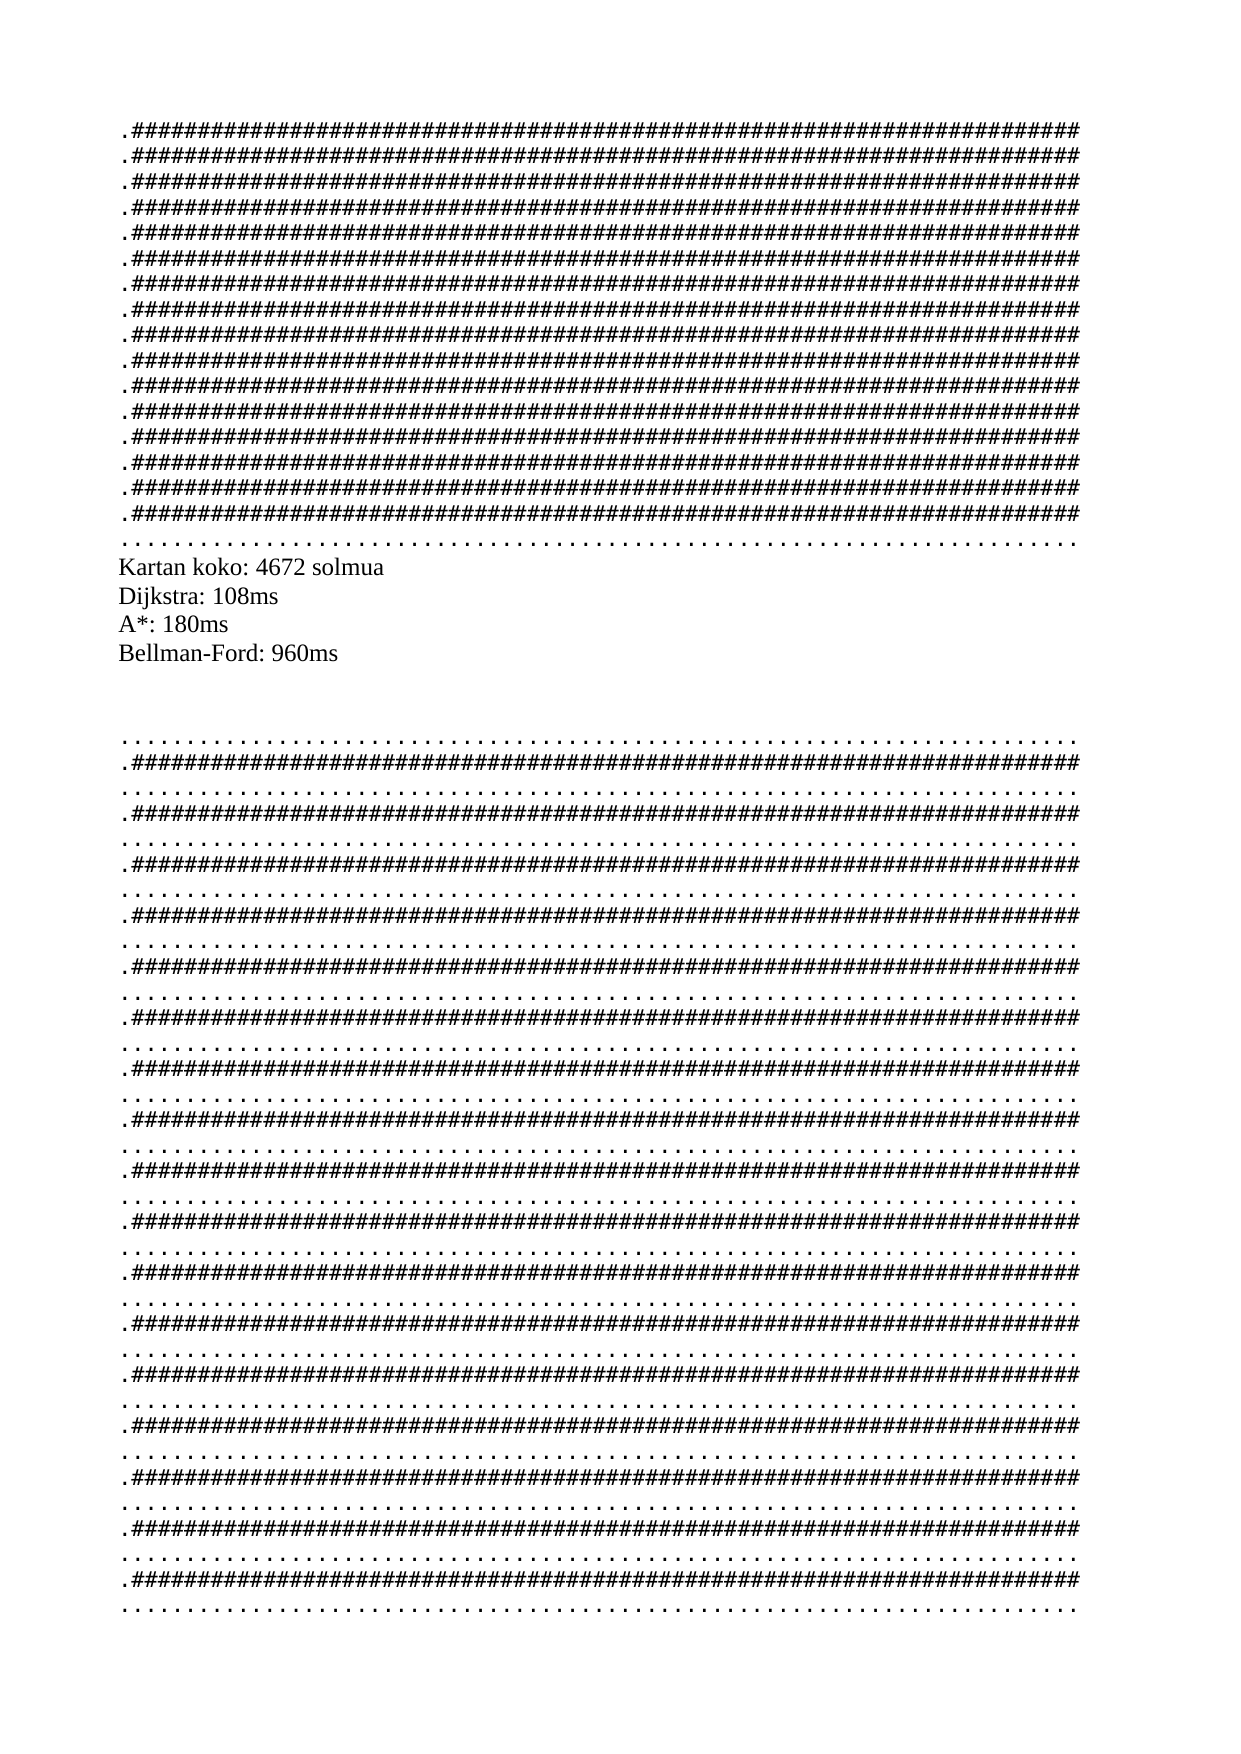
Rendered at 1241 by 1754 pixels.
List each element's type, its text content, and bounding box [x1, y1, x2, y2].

text .######################################################################## [118, 1107, 1122, 1133]
text .######################################################################## [118, 1005, 1122, 1031]
text .######################################################################## [118, 1209, 1122, 1235]
text .######################################################################## [118, 450, 1122, 475]
text ......................................................................... [118, 1133, 1122, 1158]
text .######################################################################## [118, 1311, 1122, 1337]
text .######################################################################## [118, 169, 1122, 195]
text ......................................................................... [118, 827, 1122, 852]
text .######################################################################## [118, 1056, 1122, 1082]
text .######################################################################## [118, 954, 1122, 980]
text ......................................................................... [118, 1337, 1122, 1362]
text ......................................................................... [118, 980, 1122, 1005]
text ......................................................................... [118, 1031, 1122, 1056]
text .######################################################################## [118, 1567, 1122, 1592]
text .######################################################################## [118, 852, 1122, 878]
text .######################################################################## [118, 1260, 1122, 1286]
text .######################################################################## [118, 399, 1122, 424]
text .######################################################################## [118, 348, 1122, 373]
text Bellman-Ford: 960ms [118, 638, 1122, 667]
text Dijkstra: 108ms [118, 581, 1122, 609]
text .######################################################################## [118, 144, 1122, 169]
text .######################################################################## [118, 220, 1122, 246]
text ......................................................................... [118, 526, 1122, 552]
text .######################################################################## [118, 424, 1122, 450]
text .######################################################################## [118, 1362, 1122, 1388]
text .######################################################################## [118, 1158, 1122, 1184]
text Kartan koko: 4672 solmua [118, 552, 1122, 581]
text ......................................................................... [118, 1184, 1122, 1209]
text .######################################################################## [118, 297, 1122, 322]
text .######################################################################## [118, 750, 1122, 776]
text .######################################################################## [118, 501, 1122, 526]
text ......................................................................... [118, 1235, 1122, 1260]
text .######################################################################## [118, 118, 1122, 144]
text .######################################################################## [118, 1464, 1122, 1490]
text .######################################################################## [118, 322, 1122, 348]
text ......................................................................... [118, 1490, 1122, 1516]
text ......................................................................... [118, 724, 1122, 750]
text ......................................................................... [118, 1541, 1122, 1567]
text ......................................................................... [118, 1592, 1122, 1618]
text .######################################################################## [118, 1516, 1122, 1541]
text .######################################################################## [118, 373, 1122, 399]
text ......................................................................... [118, 1439, 1122, 1464]
text .######################################################################## [118, 271, 1122, 297]
text ......................................................................... [118, 1286, 1122, 1311]
text .######################################################################## [118, 1413, 1122, 1439]
text A*: 180ms [118, 609, 1122, 638]
text .######################################################################## [118, 801, 1122, 827]
text .######################################################################## [118, 246, 1122, 271]
text .######################################################################## [118, 903, 1122, 929]
text ......................................................................... [118, 1082, 1122, 1107]
text ......................................................................... [118, 878, 1122, 903]
text ......................................................................... [118, 776, 1122, 801]
text .######################################################################## [118, 475, 1122, 501]
text ......................................................................... [118, 1388, 1122, 1413]
text .######################################################################## [118, 195, 1122, 220]
text ......................................................................... [118, 929, 1122, 954]
